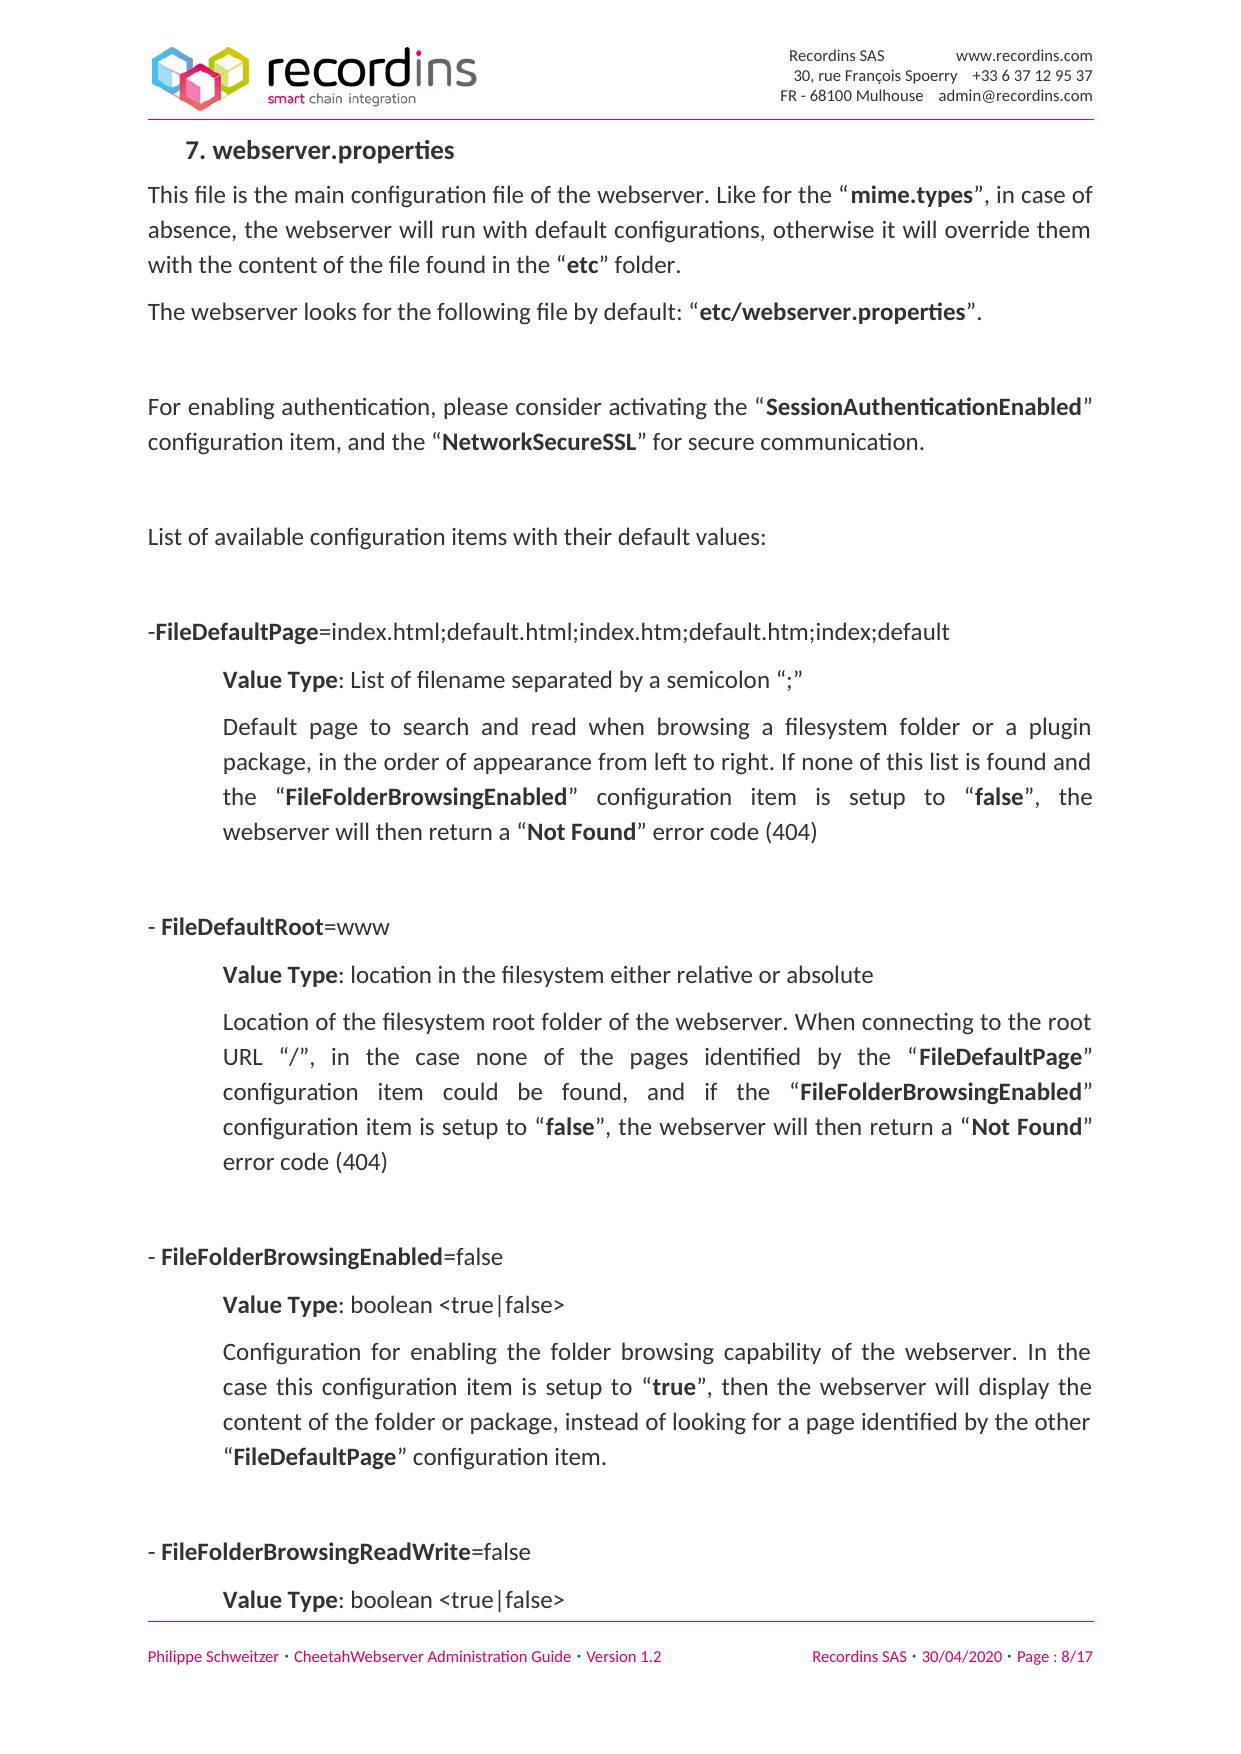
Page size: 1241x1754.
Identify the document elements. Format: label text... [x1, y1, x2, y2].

text The webserver looks for the following file by default: “etc/webserver.properties”. [148, 297, 1093, 327]
text This file is the main configuration file of the webserver. Like for the “mime.types”, in case of absence, the webserver will run with default configurations, otherwise it will override them with the content of the file found in the “etc” folder. [148, 179, 1093, 279]
text Default page to search and read when browsing a filesystem folder or a plugin package, in the order of appearance from left to right. If none of this list is found and the “FileFolderBrowsingEnabled” configuration item is setup to “false”, the webserver will then return a “Not Found” error code (404) [223, 712, 1093, 847]
text - FileFolderBrowsingReadWrite=false [148, 1537, 1093, 1567]
text Value Type: boolean <true|false> [223, 1289, 1093, 1319]
text List of available configuration items with their default values: [148, 522, 1093, 552]
subtitle webserver.properties [185, 133, 1093, 167]
text Location of the filesystem root folder of the webserver. When connecting to the root URL “/”, in the case none of the pages identified by the “FileDefaultPage” configuration item could be found, and if the “FileFolderBrowsingEnabled” configuration item is setup to “false”, the webserver will then return a “Not Found” error code (404) [223, 1007, 1093, 1177]
text Configuration for enabling the folder browsing capability of the webserver. In the case this configuration item is setup to “true”, then the webserver will display the content of the folder or package, instead of looking for a page identified by the other “FileDefaultPage” configuration item. [223, 1337, 1093, 1472]
text - FileFolderBrowsingEnabled=false [148, 1242, 1093, 1272]
text -FileDefaultPage=index.html;default.html;index.htm;default.htm;index;default [148, 617, 1093, 647]
text Value Type: boolean <true|false> [223, 1584, 1093, 1614]
text Value Type: List of filename separated by a semicolon “;” [223, 664, 1093, 694]
picture [147, 45, 481, 115]
text - FileDefaultRoot=www [148, 912, 1093, 942]
text Value Type: location in the filesystem either relative or absolute [223, 959, 1093, 989]
text For enabling authentication, please consider activating the “SessionAuthenticationEnabled” configuration item, and the “NetworkSecureSSL” for secure communication. [148, 392, 1093, 457]
